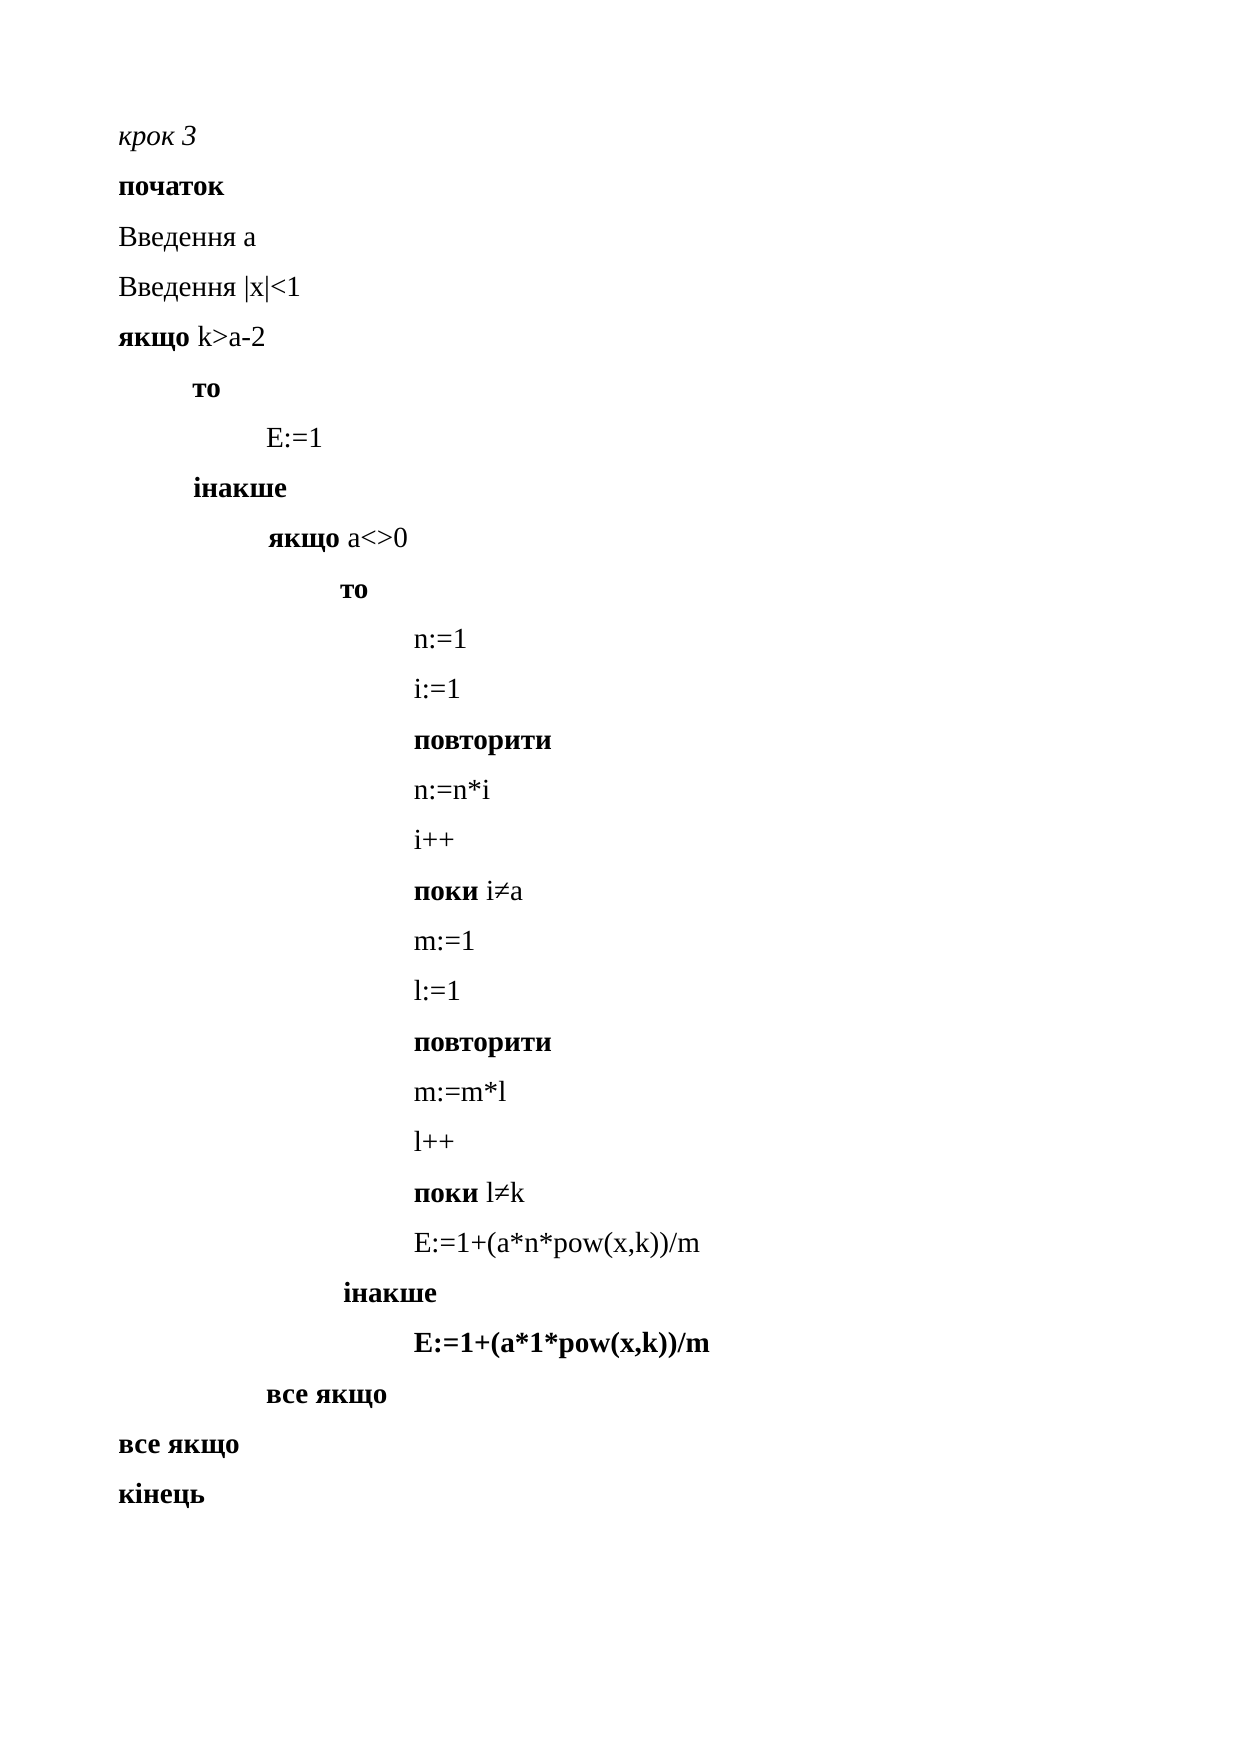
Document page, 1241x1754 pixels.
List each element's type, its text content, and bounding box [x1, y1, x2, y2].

text i:=1 [118, 672, 1181, 705]
text n:=n*i [118, 772, 1181, 806]
text повторити [118, 722, 1181, 755]
text Введення а [118, 219, 1181, 252]
text то [118, 571, 1181, 604]
text m:=1 [118, 923, 1181, 957]
text якщо k>a-2 [118, 319, 1181, 353]
text поки і≠а [118, 873, 1181, 906]
text n:=1 [118, 621, 1181, 655]
text якщо a<>0 [193, 521, 1181, 554]
text все якщо [118, 1426, 1181, 1460]
text поки l≠k [118, 1175, 1181, 1208]
text все якщо [118, 1376, 1181, 1409]
text то [118, 370, 1181, 403]
text m:=m*l [118, 1074, 1181, 1108]
text інакше [268, 1275, 1181, 1309]
text l:=1 [118, 973, 1181, 1007]
text кінець [118, 1477, 1181, 1510]
text l++ [118, 1124, 1181, 1158]
text Введення |х|<1 [118, 269, 1181, 303]
text повторити [118, 1024, 1181, 1057]
text інакше [118, 470, 1181, 504]
text E:=1+(a*n*pow(x,k))/m [118, 1225, 1181, 1258]
text початок [118, 168, 1181, 202]
text E:=1 [118, 420, 1181, 453]
text крок 3 [118, 118, 1181, 152]
text i++ [118, 822, 1181, 856]
text E:=1+(a*1*pow(x,k))/m [118, 1326, 1181, 1359]
